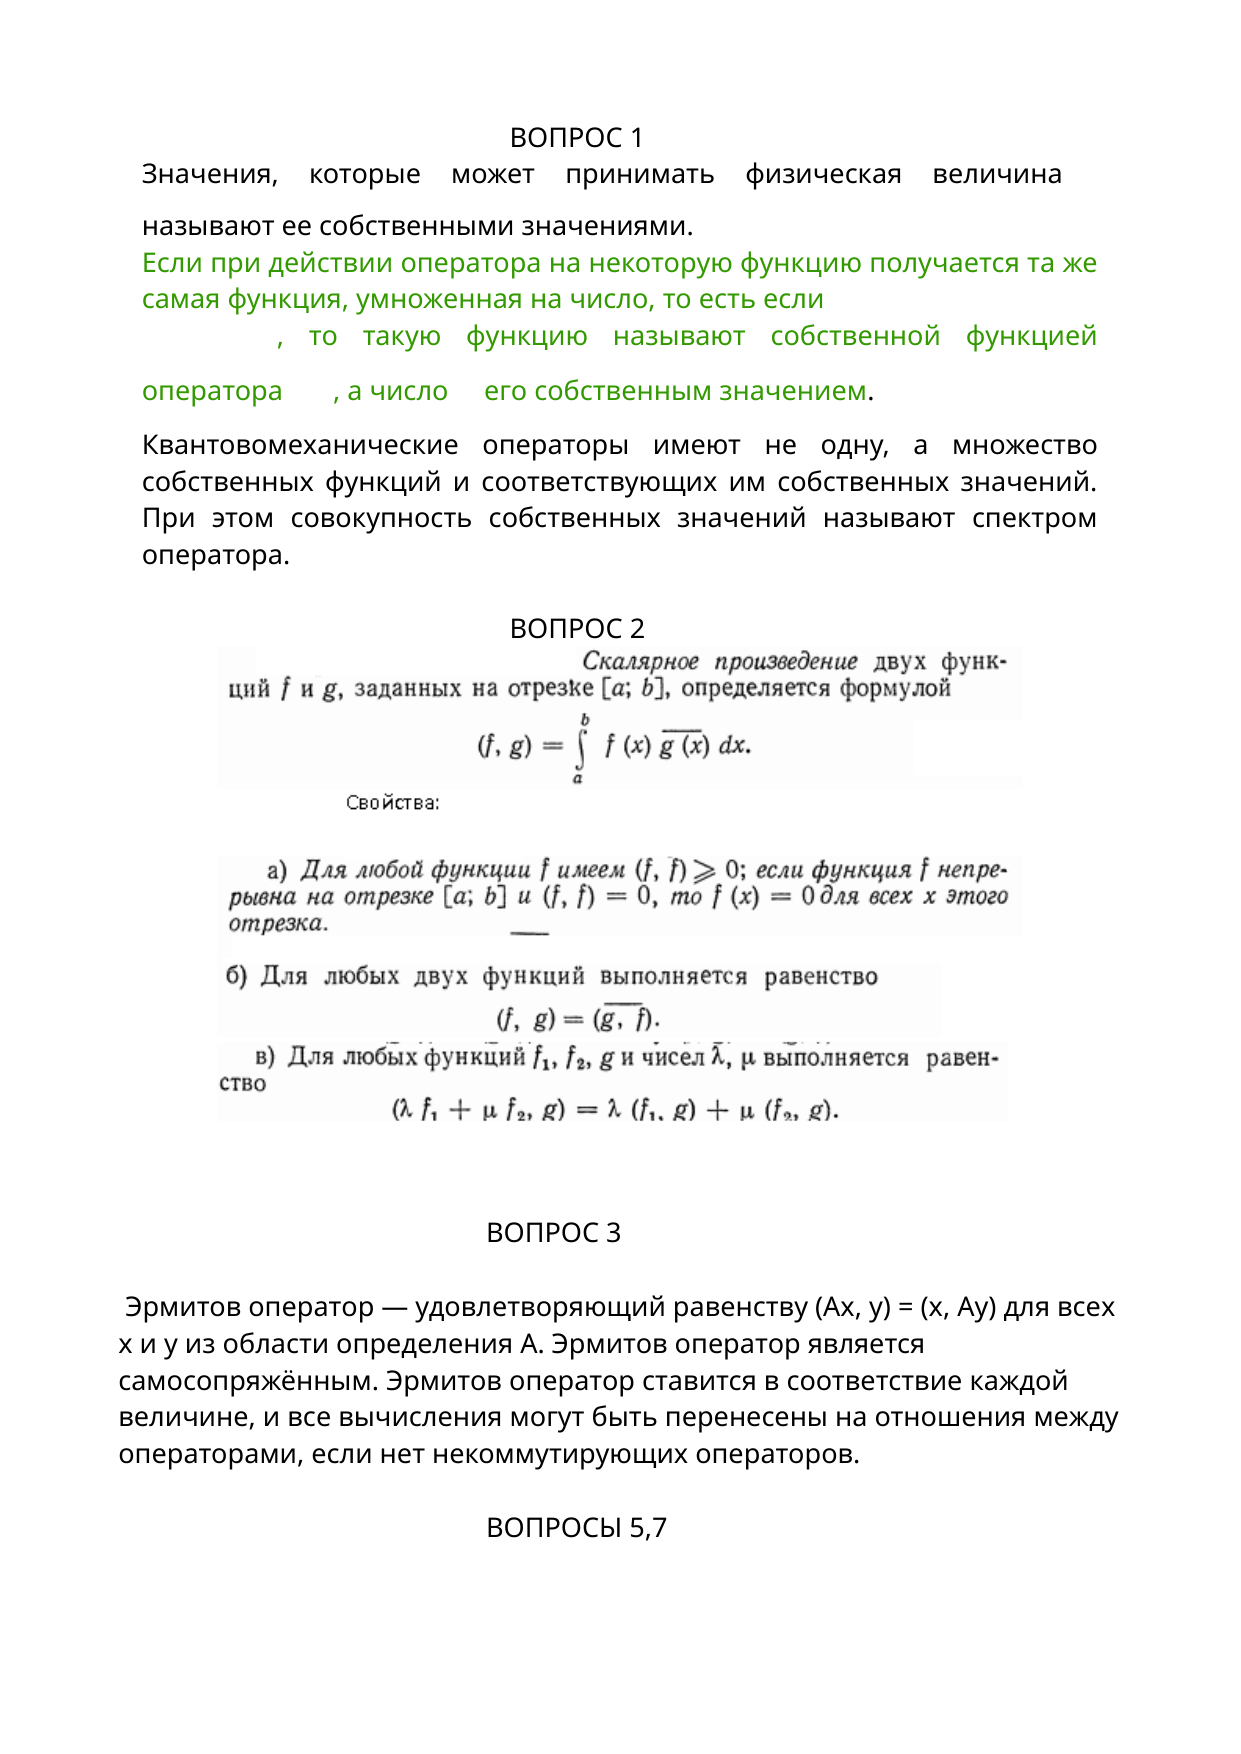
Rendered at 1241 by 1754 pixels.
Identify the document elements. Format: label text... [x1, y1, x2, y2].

text Если при действии оператора на некоторую функцию получается та же самая функция, умноженная на число, то есть если [142, 243, 1098, 317]
text Эрмитов оператор — удовлетворяющий равенству (Ах, у) = (х, Ау) для всех х и у из области определения А. Эрмитов оператор является самосопряжённым. Эрмитов оператор ставится в соответствие каждой величине, и все вычисления могут быть перенесены на отношения между операторами, если нет некоммутирующих операторов. [118, 1287, 1122, 1472]
text ВОПРОС 2 [142, 609, 1098, 646]
text Квантовомеханические операторы имеют не одну, а множество собственных функций и соответствующих им собственных значений. При этом совокупность собственных значений называют спектром оператора. [142, 425, 1098, 573]
text , то такую функцию называют собственной функцией оператора, а числоего собственным значением. [142, 317, 1098, 425]
text ВОПРОСЫ 5,7 [118, 1508, 1122, 1545]
text ВОПРОС 3 [118, 646, 1122, 1250]
text Значения, которые может принимать физическая величинаназывают ее собственными значениями. [142, 155, 1098, 243]
text ВОПРОС 1 [142, 118, 1098, 155]
